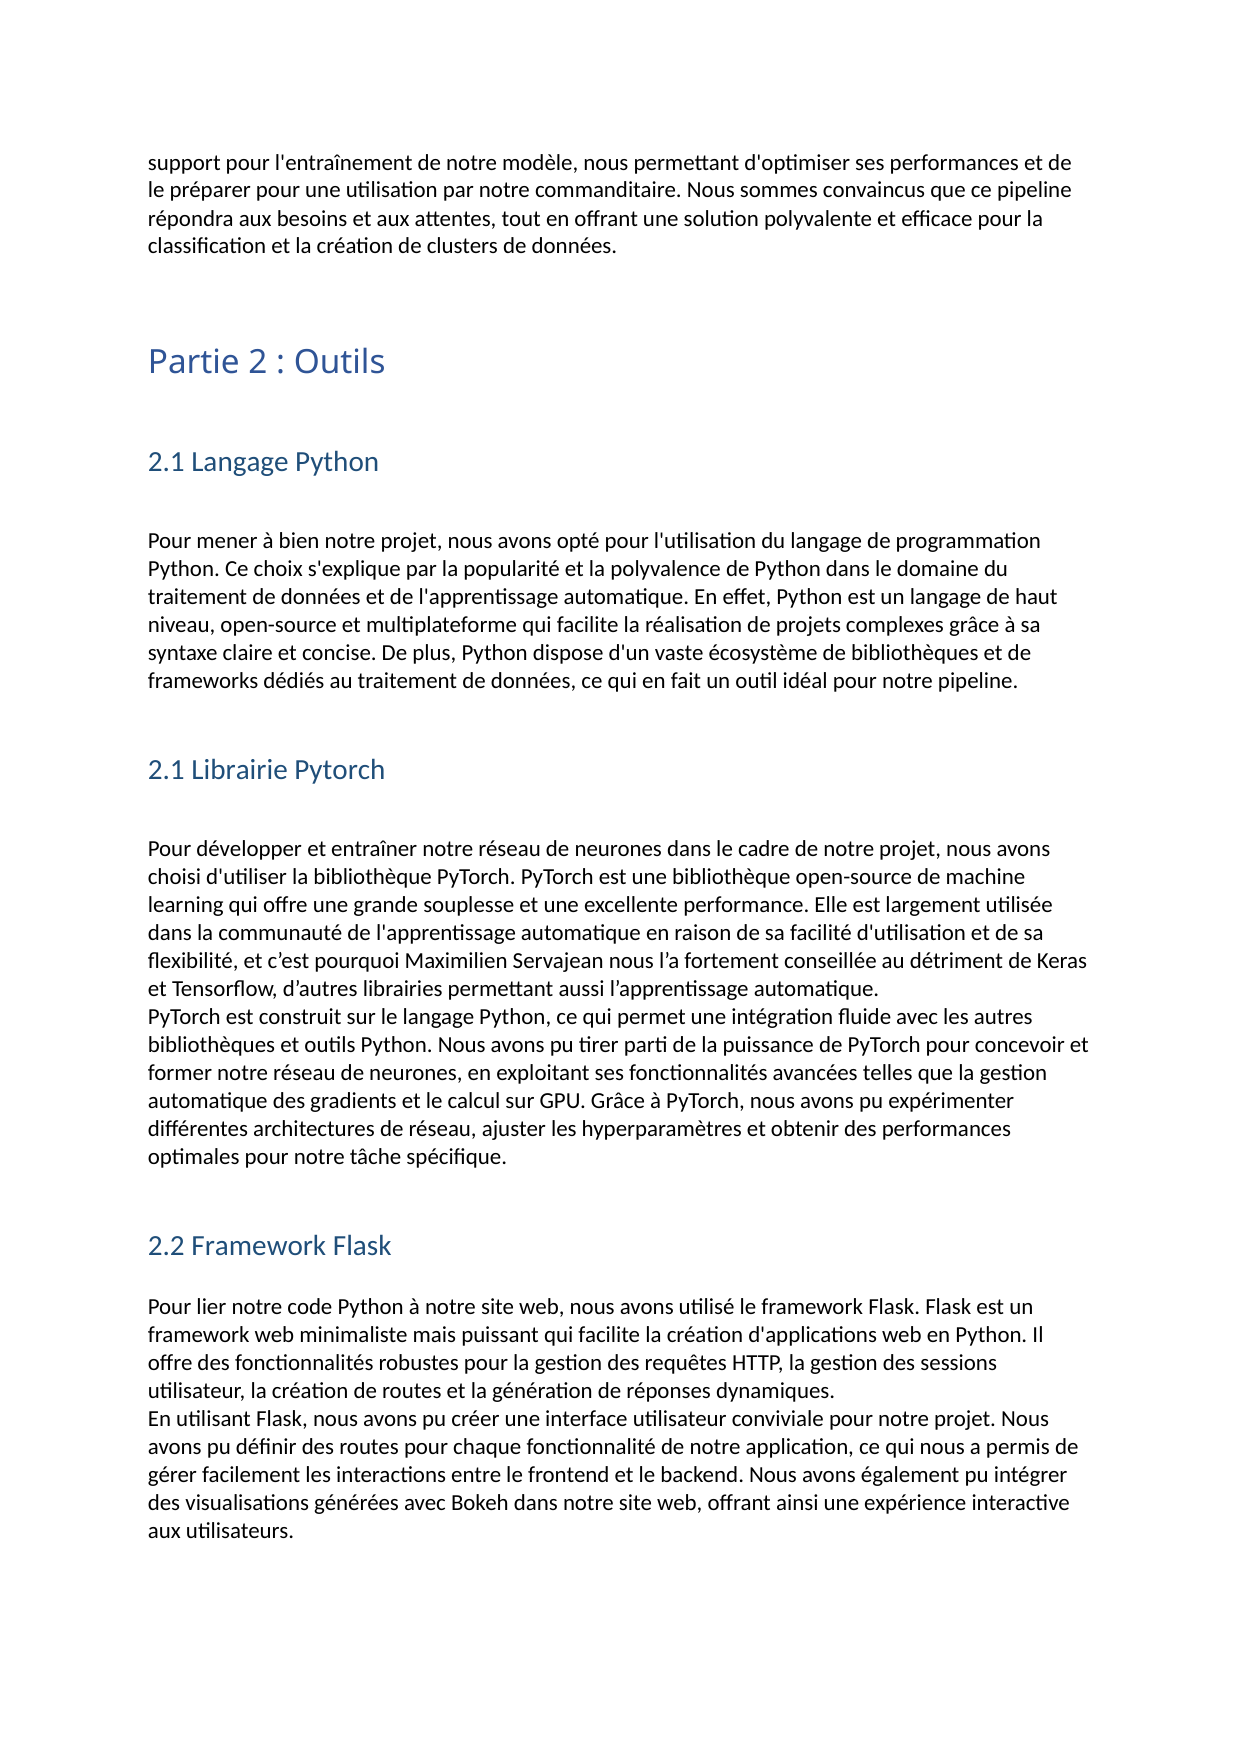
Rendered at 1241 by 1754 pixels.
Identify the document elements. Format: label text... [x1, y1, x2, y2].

text Pour développer et entraîner notre réseau de neurones dans le cadre de notre projet, nous avons choisi d'utiliser la bibliothèque PyTorch. PyTorch est une bibliothèque open-source de machine learning qui offre une grande souplesse et une excellente performance. Elle est largement utilisée dans la communauté de l'apprentissage automatique en raison de sa facilité d'utilisation et de sa flexibilité, et c’est pourquoi Maximilien Servajean nous l’a fortement conseillée au détriment de Keras et Tensorflow, d’autres librairies permettant aussi l’apprentissage automatique. [148, 834, 1093, 1002]
subtitle 2.1 Librairie Pytorch [148, 751, 1093, 787]
subtitle 2.1 Langage Python [148, 443, 1093, 479]
text En utilisant Flask, nous avons pu créer une interface utilisateur conviviale pour notre projet. Nous avons pu définir des routes pour chaque fonctionnalité de notre application, ce qui nous a permis de gérer facilement les interactions entre le frontend et le backend. Nous avons également pu intégrer des visualisations générées avec Bokeh dans notre site web, offrant ainsi une expérience interactive aux utilisateurs. [148, 1404, 1093, 1544]
text Pour lier notre code Python à notre site web, nous avons utilisé le framework Flask. Flask est un framework web minimaliste mais puissant qui facilite la création d'applications web en Python. Il offre des fonctionnalités robustes pour la gestion des requêtes HTTP, la gestion des sessions utilisateur, la création de routes et la génération de réponses dynamiques. [148, 1292, 1093, 1404]
subtitle Partie 2 : Outils [148, 337, 1093, 383]
text Pour mener à bien notre projet, nous avons opté pour l'utilisation du langage de programmation Python. Ce choix s'explique par la popularité et la polyvalence de Python dans le domaine du traitement de données et de l'apprentissage automatique. En effet, Python est un langage de haut niveau, open-source et multiplateforme qui facilite la réalisation de projets complexes grâce à sa syntaxe claire et concise. De plus, Python dispose d'un vaste écosystème de bibliothèques et de frameworks dédiés au traitement de données, ce qui en fait un outil idéal pour notre pipeline. [148, 526, 1093, 694]
subtitle 2.2 Framework Flask [148, 1227, 1093, 1263]
text support pour l'entraînement de notre modèle, nous permettant d'optimiser ses performances et de le préparer pour une utilisation par notre commanditaire. Nous sommes convaincus que ce pipeline répondra aux besoins et aux attentes, tout en offrant une solution polyvalente et efficace pour la classification et la création de clusters de données. [148, 148, 1093, 260]
text PyTorch est construit sur le langage Python, ce qui permet une intégration fluide avec les autres bibliothèques et outils Python. Nous avons pu tirer parti de la puissance de PyTorch pour concevoir et former notre réseau de neurones, en exploitant ses fonctionnalités avancées telles que la gestion automatique des gradients et le calcul sur GPU. Grâce à PyTorch, nous avons pu expérimenter différentes architectures de réseau, ajuster les hyperparamètres et obtenir des performances optimales pour notre tâche spécifique. [148, 1002, 1093, 1170]
